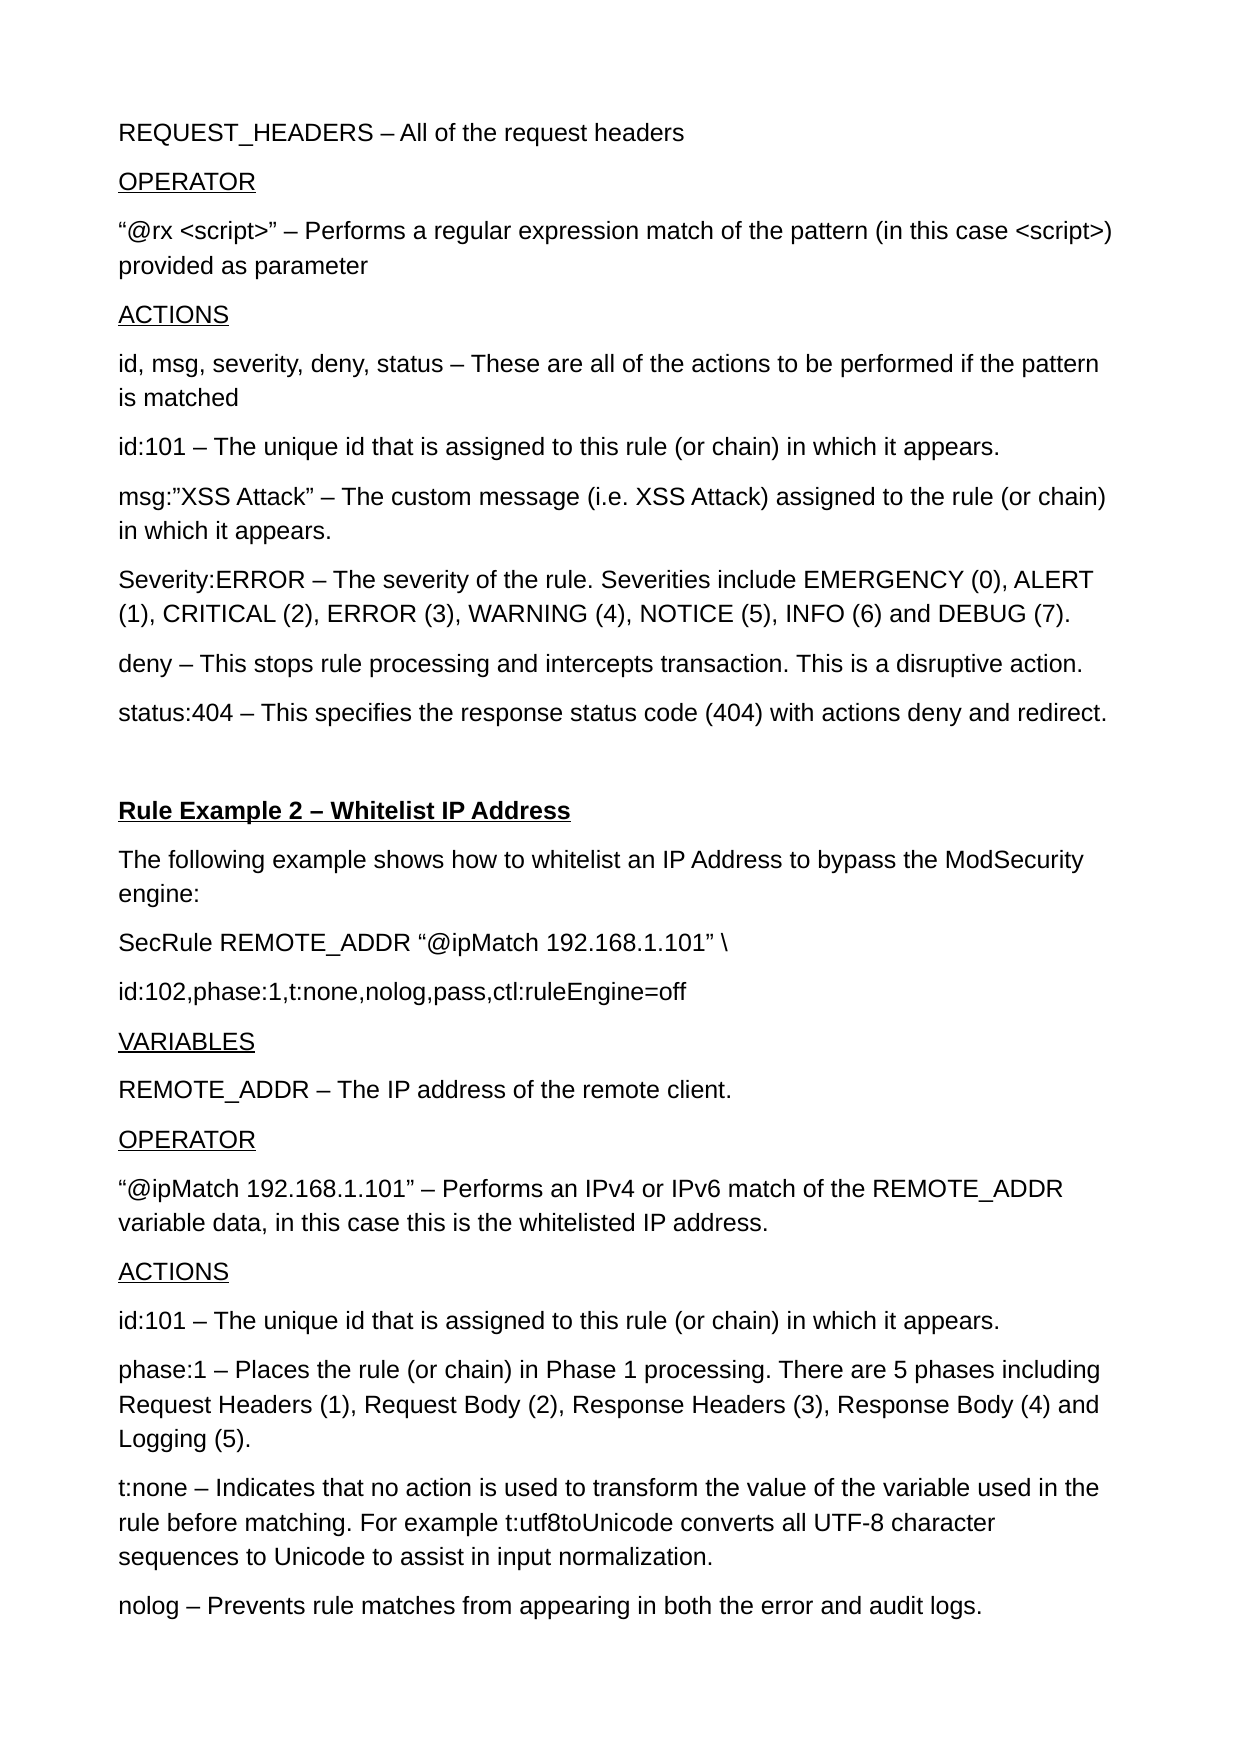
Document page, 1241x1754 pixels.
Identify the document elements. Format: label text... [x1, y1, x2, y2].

text “@rx <script>” – Performs a regular expression match of the pattern (in this case <script>) provided as parameter [118, 216, 1122, 279]
text id:102,phase:1,t:none,nolog,pass,ctl:ruleEngine=off [118, 977, 1122, 1006]
text OPERATOR [118, 167, 1122, 196]
text The following example shows how to whitelist an IP Address to bypass the ModSecurity engine: [118, 845, 1122, 908]
text REMOTE_ADDR – The IP address of the remote client. [118, 1076, 1122, 1104]
text ACTIONS [118, 1257, 1122, 1286]
text REQUEST_HEADERS – All of the request headers [118, 118, 1122, 147]
text id:101 – The unique id that is assigned to this rule (or chain) in which it appears. [118, 432, 1122, 461]
text status:404 – This specifies the response status code (404) with actions deny and redirect. [118, 698, 1122, 726]
text Severity:ERROR – The severity of the rule. Severities include EMERGENCY (0), ALERT (1), CRITICAL (2), ERROR (3), WARNING (4), NOTICE (5), INFO (6) and DEBUG (7). [118, 565, 1122, 628]
text OPERATOR [118, 1124, 1122, 1153]
text msg:”XSS Attack” – The custom message (i.e. XSS Attack) assigned to the rule (or chain) in which it appears. [118, 481, 1122, 545]
text ACTIONS [118, 300, 1122, 328]
text “@ipMatch 192.168.1.101” – Performs an IPv4 or IPv6 match of the REMOTE_ADDR variable data, in this case this is the whitelisted IP address. [118, 1174, 1122, 1237]
text nolog – Prevents rule matches from appearing in both the error and audit logs. [118, 1591, 1122, 1620]
text Rule Example 2 – Whitelist IP Address [118, 796, 1122, 824]
text phase:1 – Places the rule (or chain) in Phase 1 processing. There are 5 phases including Request Headers (1), Request Body (2), Response Headers (3), Response Body (4) and Logging (5). [118, 1355, 1122, 1453]
text id, msg, severity, deny, status – These are all of the actions to be performed if the pattern is matched [118, 349, 1122, 412]
text deny – This stops rule processing and intercepts transaction. This is a disruptive action. [118, 648, 1122, 677]
text VARIABLES [118, 1026, 1122, 1055]
text SecRule REMOTE_ADDR “@ipMatch 192.168.1.101” \ [118, 928, 1122, 957]
text id:101 – The unique id that is assigned to this rule (or chain) in which it appears. [118, 1306, 1122, 1335]
text t:none – Indicates that no action is used to transform the value of the variable used in the rule before matching. For example t:utf8toUnicode converts all UTF-8 character sequences to Unicode to assist in input normalization. [118, 1473, 1122, 1571]
